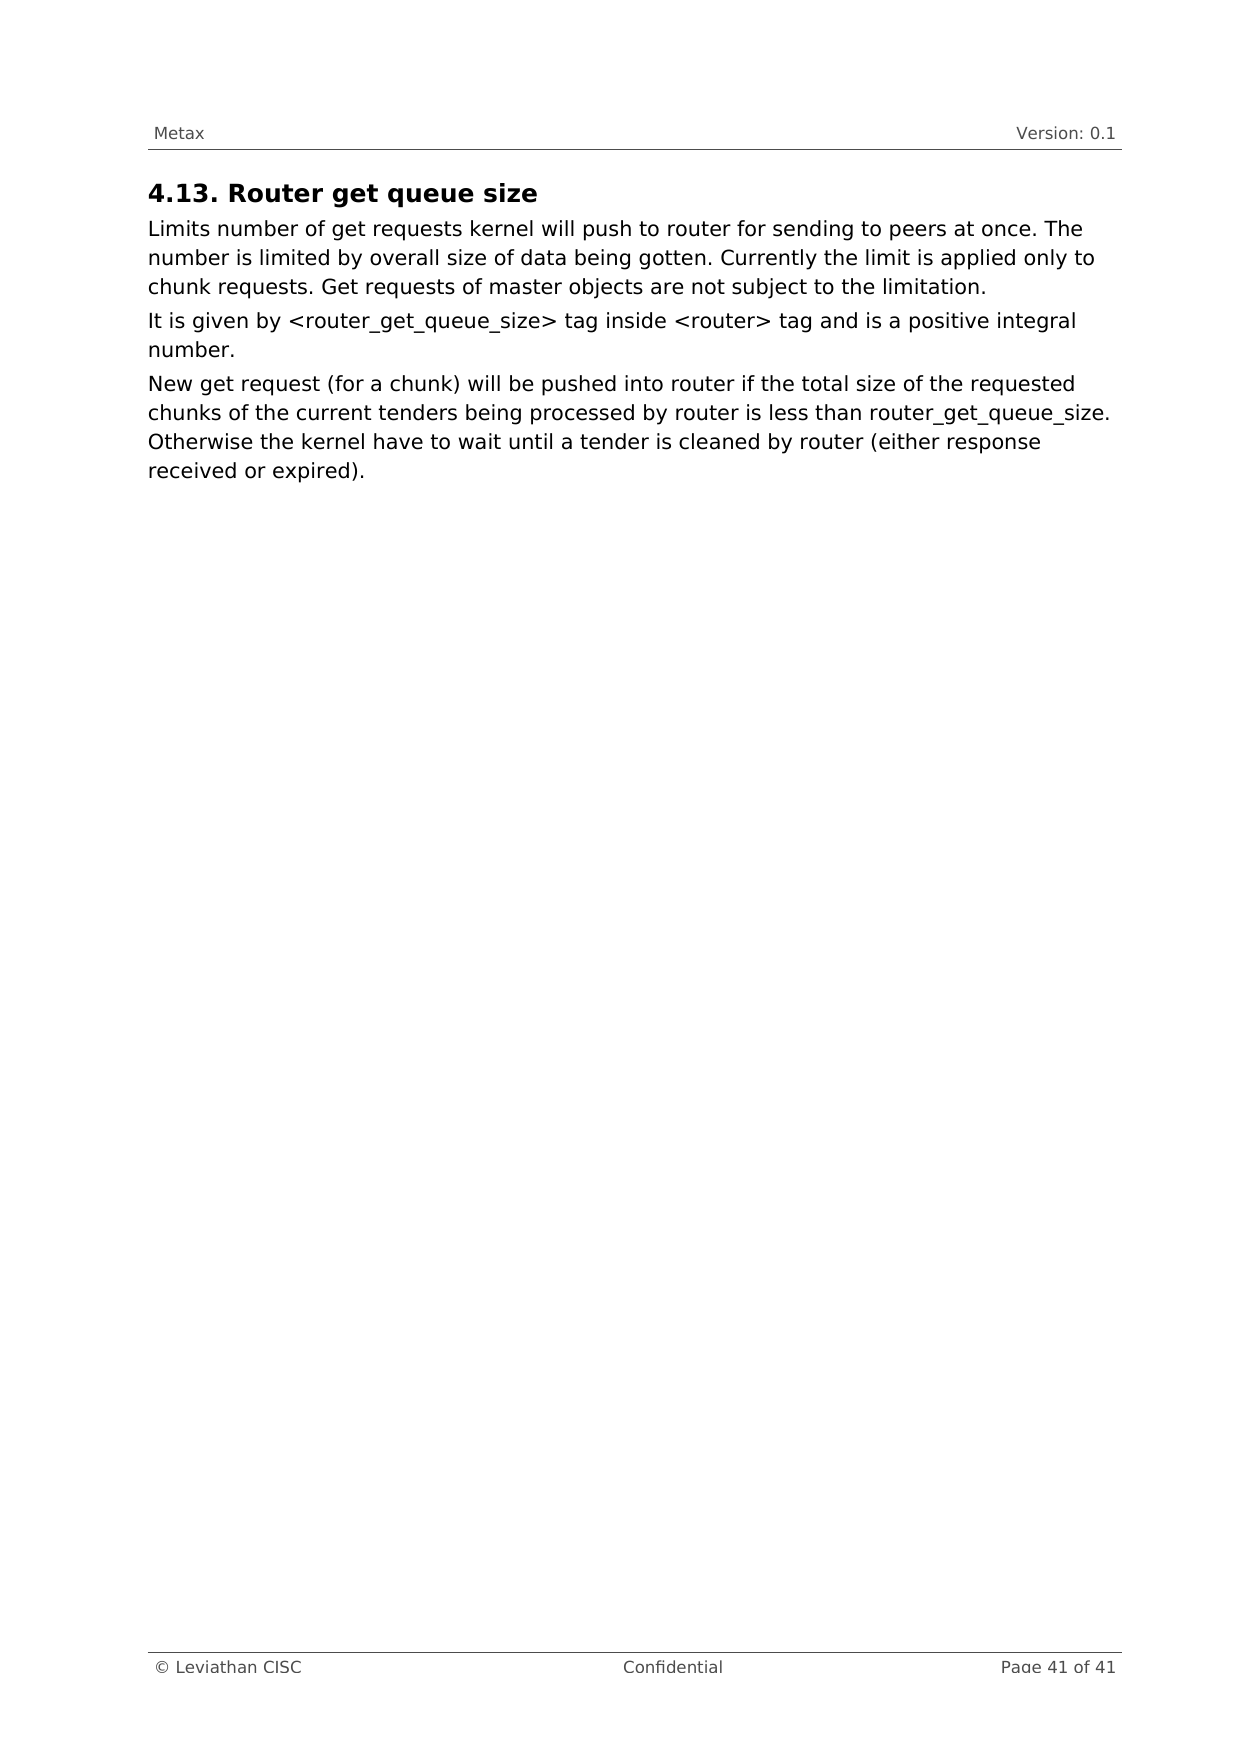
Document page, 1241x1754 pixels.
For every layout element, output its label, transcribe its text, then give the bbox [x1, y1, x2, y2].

subtitle Router get queue size [148, 179, 1122, 208]
text Limits number of get requests kernel will push to router for sending to peers at once. The number is limited by overall size of data being gotten. Currently the limit is applied only to chunk requests. Get requests of master objects are not subject to the limitation. [148, 217, 1122, 299]
text It is given by <router_get_queue_size> tag inside <router> tag and is a positive integral number. [148, 309, 1122, 362]
text New get request (for a chunk) will be pushed into router if the total size of the requested chunks of the current tenders being processed by router is less than router_get_queue_size. Otherwise the kernel have to wait until a tender is cleaned by router (either response received or expired). [148, 372, 1122, 483]
